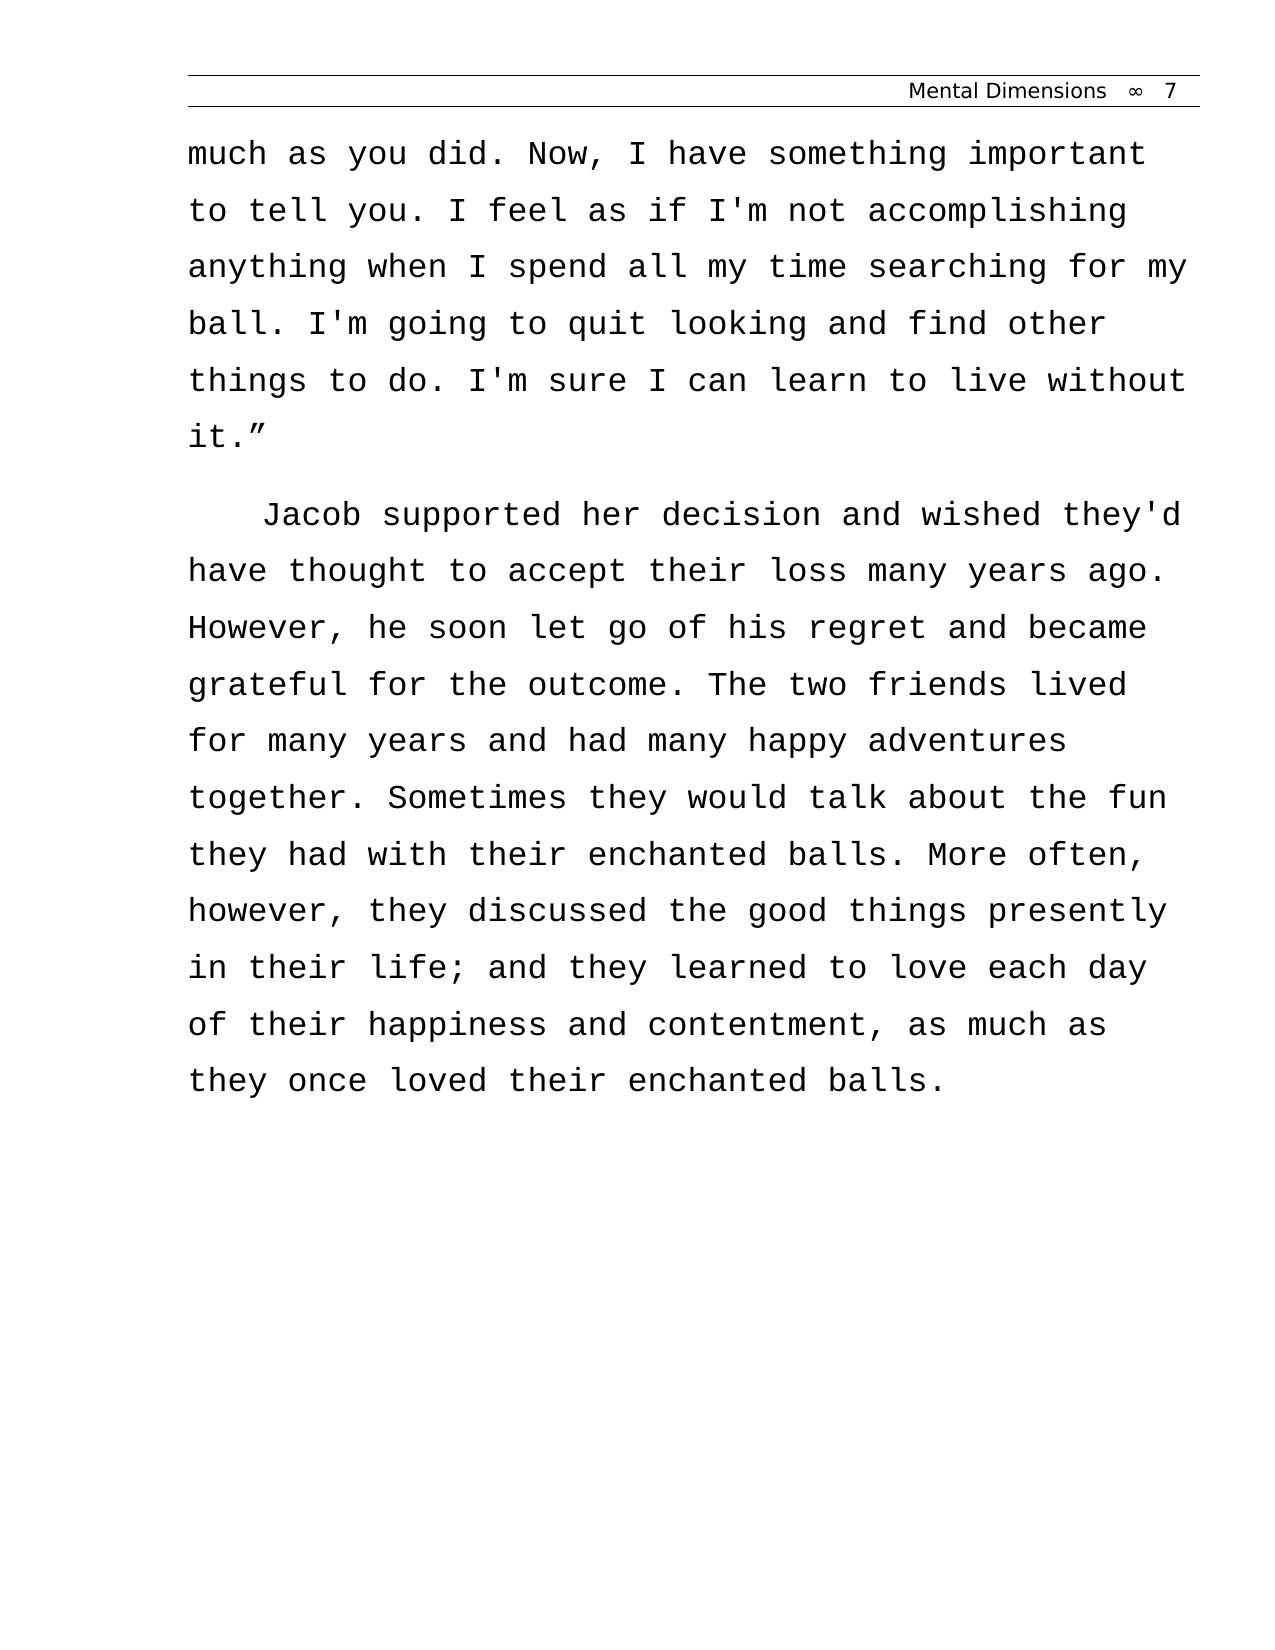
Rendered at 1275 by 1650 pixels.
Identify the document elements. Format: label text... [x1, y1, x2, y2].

text much as you did. Now, I have something important to tell you. I feel as if I'm not accomplishing anything when I spend all my time searching for my ball. I'm going to quit looking and find other things to do. I'm sure I can learn to live without it.” [187, 137, 1200, 458]
text Jacob supported her decision and wished they'd have thought to accept their loss many years ago. However, he soon let go of his regret and became grateful for the outcome. The two friends lived for many years and had many happy adventures together. Sometimes they would talk about the fun they had with their enchanted balls. More often, however, they discussed the good things presently in their life; and they learned to love each day of their happiness and contentment, as much as they once loved their enchanted balls. [187, 497, 1200, 1102]
